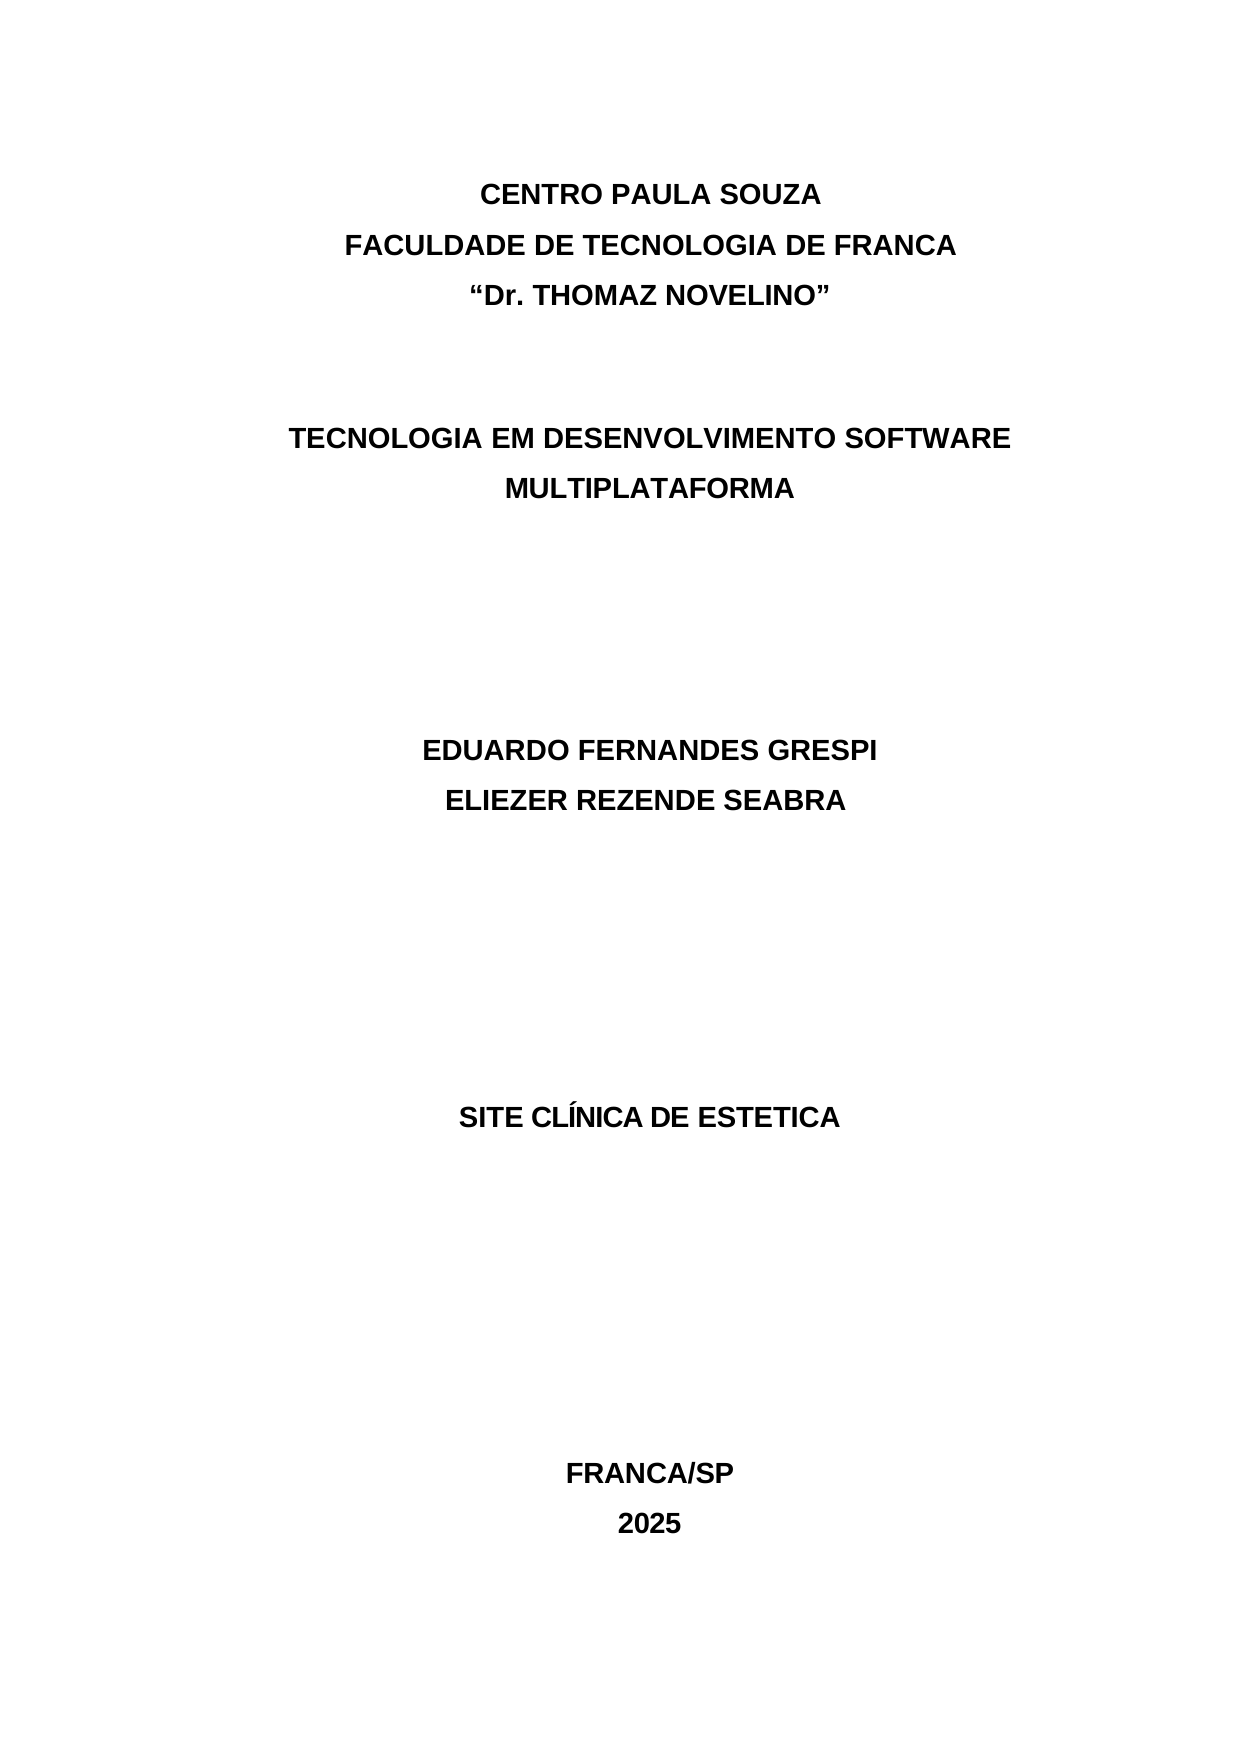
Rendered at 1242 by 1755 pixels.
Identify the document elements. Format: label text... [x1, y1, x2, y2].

text CENTRO PAULA SOUZA FACULDADE DE TECNOLOGIA DE FRANCA [344, 177, 1001, 261]
text FRANCA/SP 2025 [536, 1456, 763, 1540]
text “Dr. THOMAZ NOVELINO” [469, 278, 1153, 311]
text EDUARDO FERNANDES GRESPI ELIEZER REZENDE SEABRA [381, 733, 918, 817]
text SITE CLÍNICA DE ESTETICA [148, 1100, 1151, 1133]
text TECNOLOGIA EM DESENVOLVIMENTO SOFTWARE MULTIPLATAFORMA [148, 421, 1151, 504]
